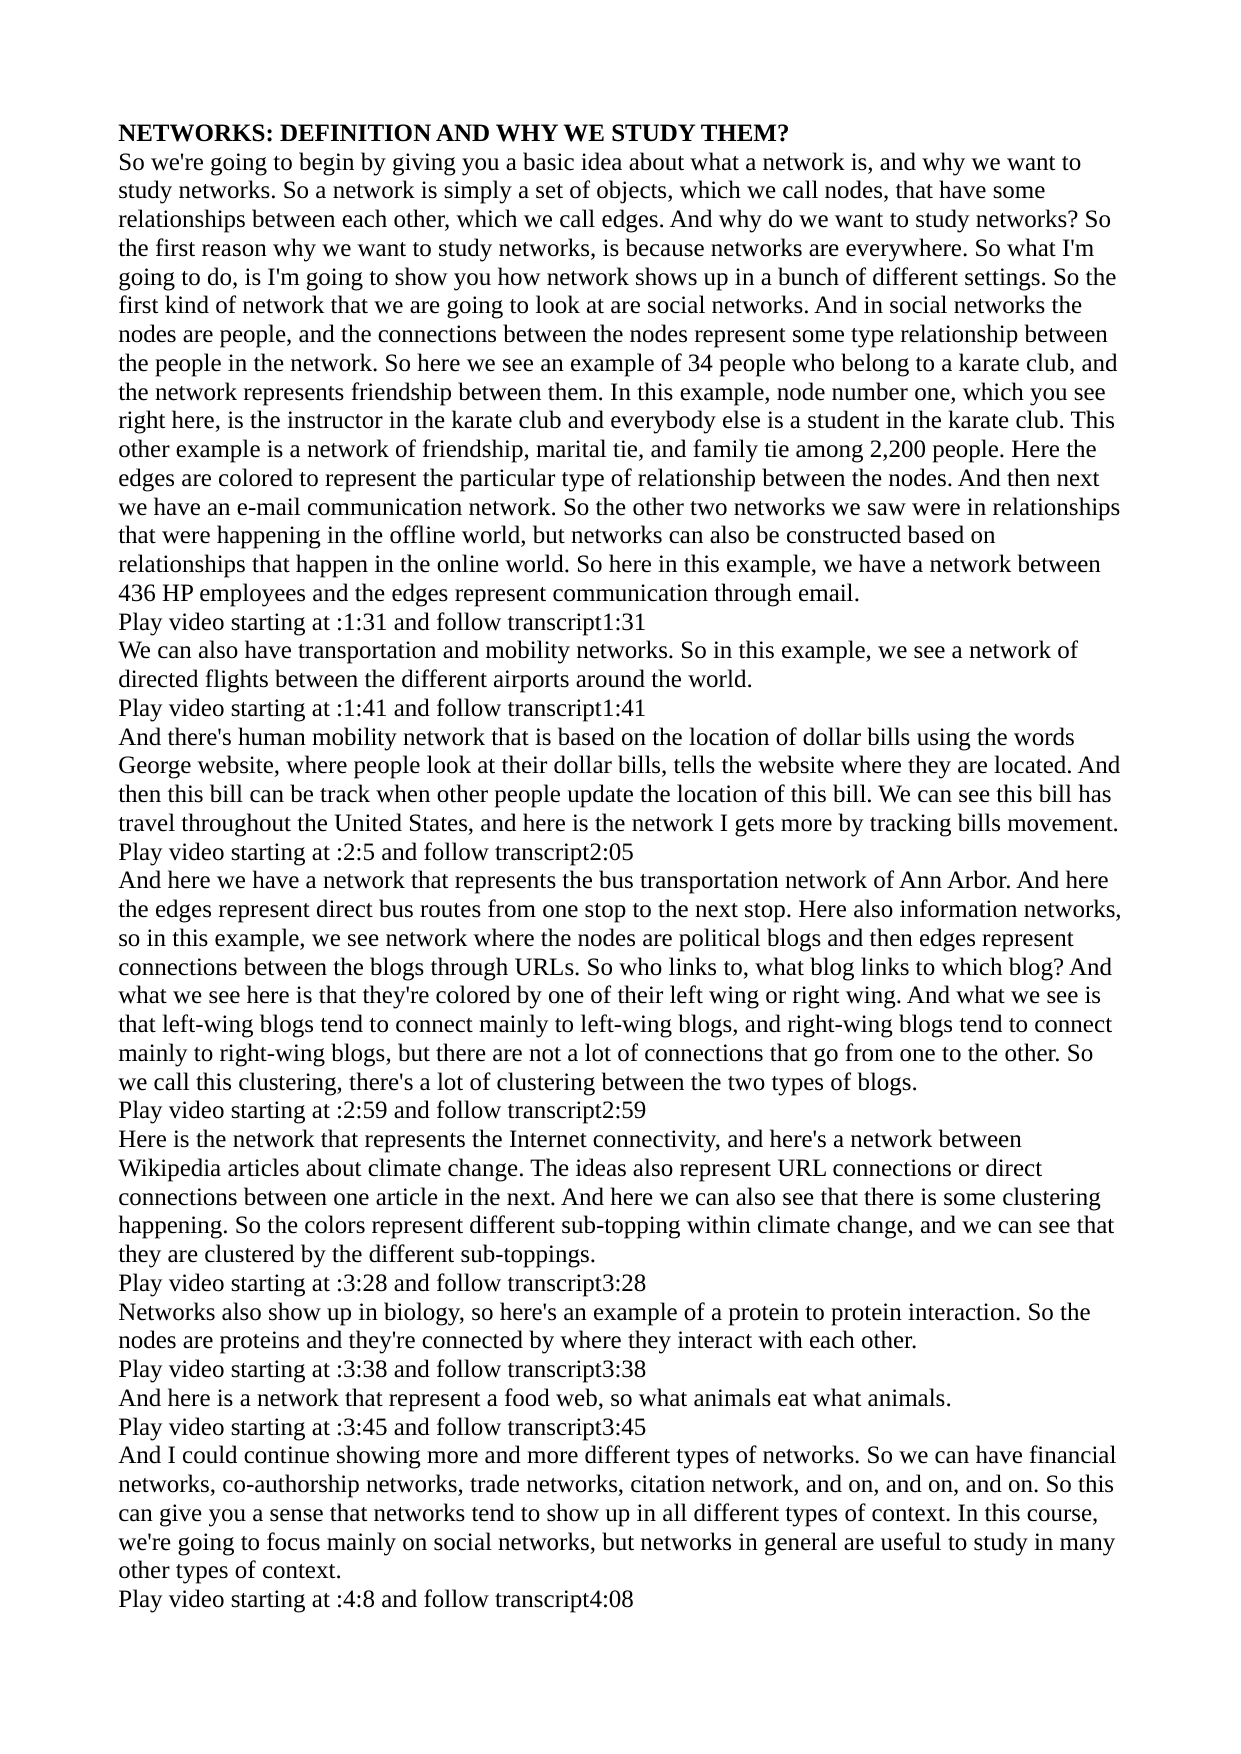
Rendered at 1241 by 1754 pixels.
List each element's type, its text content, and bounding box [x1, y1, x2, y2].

text And I could continue showing more and more different types of networks. So we can have financial networks, co-authorship networks, trade networks, citation network, and on, and on, and on. So this can give you a sense that networks tend to show up in all different types of context. In this course, we're going to focus mainly on social networks, but networks in general are useful to study in many other types of context. [118, 1441, 1122, 1584]
text Play video starting at :3:28 and follow transcript3:28 [118, 1268, 1122, 1297]
text Networks also show up in biology, so here's an example of a protein to protein interaction. So the nodes are proteins and they're connected by where they interact with each other. [118, 1297, 1122, 1354]
text Here is the network that represents the Internet connectivity, and here's a network between Wikipedia articles about climate change. The ideas also represent URL connections or direct connections between one article in the next. And here we can also see that there is some clustering happening. So the colors represent different sub-topping within climate change, and we can see that they are clustered by the different sub-toppings. [118, 1124, 1122, 1268]
text And there's human mobility network that is based on the location of dollar bills using the words George website, where people look at their dollar bills, tells the website where they are located. And then this bill can be track when other people update the location of this bill. We can see this bill has travel throughout the United States, and here is the network I gets more by tracking bills movement. [118, 722, 1122, 837]
text Play video starting at :1:41 and follow transcript1:41 [118, 693, 1122, 722]
text And here is a network that represent a food web, so what animals eat what animals. [118, 1383, 1122, 1412]
text And here we have a network that represents the bus transportation network of Ann Arbor. And here the edges represent direct bus routes from one stop to the next stop. Here also information networks, so in this example, we see network where the nodes are political blogs and then edges represent connections between the blogs through URLs. So who links to, what blog links to which blog? And what we see here is that they're colored by one of their left wing or right wing. And what we see is that left-wing blogs tend to connect mainly to left-wing blogs, and right-wing blogs tend to connect mainly to right-wing blogs, but there are not a lot of connections that go from one to the other. So we call this clustering, there's a lot of clustering between the two types of blogs. [118, 866, 1122, 1096]
text Play video starting at :4:8 and follow transcript4:08 [118, 1584, 1122, 1613]
text Play video starting at :1:31 and follow transcript1:31 [118, 607, 1122, 636]
text Play video starting at :2:59 and follow transcript2:59 [118, 1096, 1122, 1124]
text NETWORKS: DEFINITION AND WHY WE STUDY THEM? [118, 118, 1122, 147]
text So we're going to begin by giving you a basic idea about what a network is, and why we want to study networks. So a network is simply a set of objects, which we call nodes, that have some relationships between each other, which we call edges. And why do we want to study networks? So the first reason why we want to study networks, is because networks are everywhere. So what I'm going to do, is I'm going to show you how network shows up in a bunch of different settings. So the first kind of network that we are going to look at are social networks. And in social networks the nodes are people, and the connections between the nodes represent some type relationship between the people in the network. So here we see an example of 34 people who belong to a karate club, and the network represents friendship between them. In this example, node number one, which you see right here, is the instructor in the karate club and everybody else is a student in the karate club. This other example is a network of friendship, marital tie, and family tie among 2,200 people. Here the edges are colored to represent the particular type of relationship between the nodes. And then next we have an e-mail communication network. So the other two networks we saw were in relationships that were happening in the offline world, but networks can also be constructed based on relationships that happen in the online world. So here in this example, we have a network between 436 HP employees and the edges represent communication through email. [118, 147, 1122, 607]
text Play video starting at :3:45 and follow transcript3:45 [118, 1412, 1122, 1441]
text Play video starting at :3:38 and follow transcript3:38 [118, 1354, 1122, 1383]
text Play video starting at :2:5 and follow transcript2:05 [118, 837, 1122, 866]
text We can also have transportation and mobility networks. So in this example, we see a network of directed flights between the different airports around the world. [118, 636, 1122, 693]
